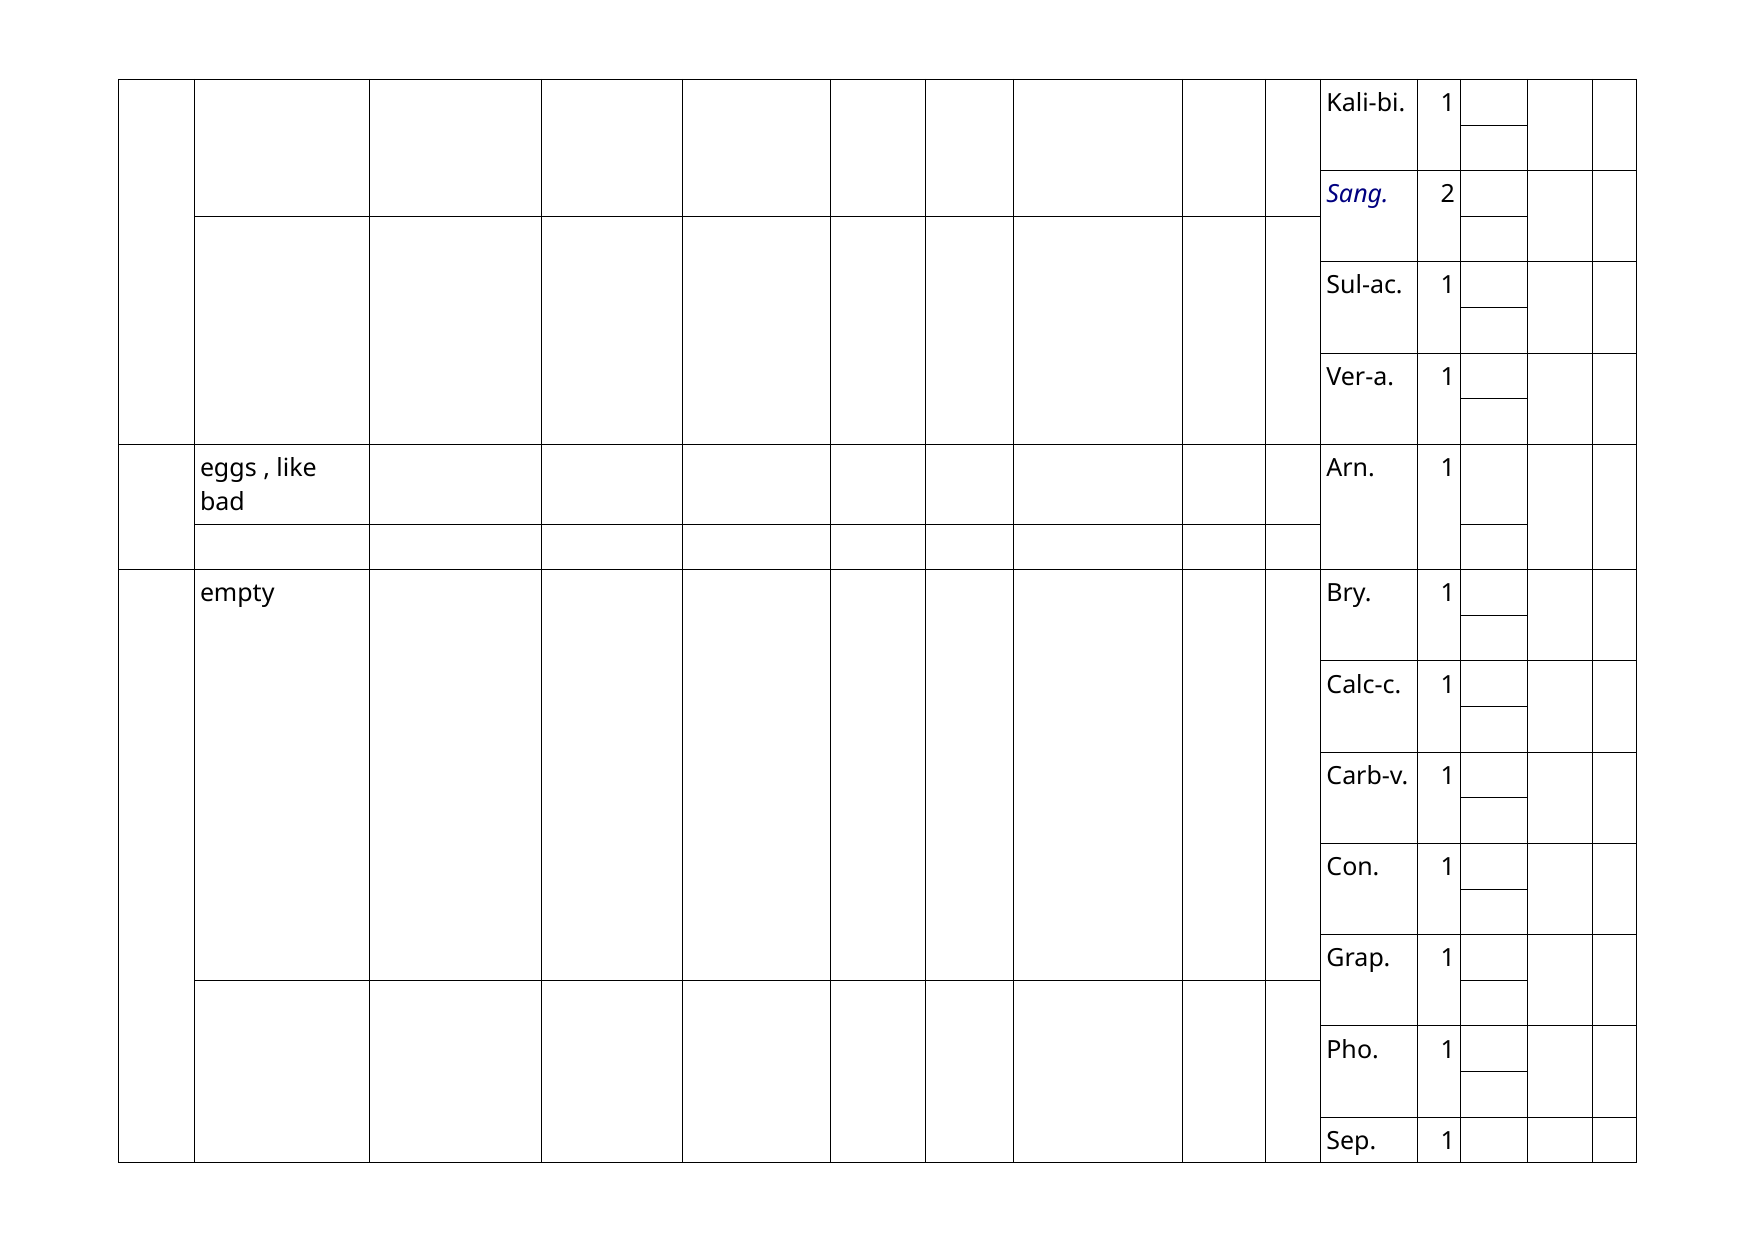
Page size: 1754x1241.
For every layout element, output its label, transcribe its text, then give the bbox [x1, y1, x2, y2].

table_cell [1593, 80, 1636, 170]
table_cell [542, 445, 682, 523]
table_cell [1461, 354, 1527, 398]
table_cell [1593, 935, 1636, 1025]
table_cell [1461, 1072, 1527, 1117]
table_cell [831, 217, 925, 444]
table_cell [1528, 1026, 1592, 1117]
table_cell [1266, 525, 1320, 569]
table_cell [370, 217, 541, 444]
table_cell 1 [1418, 753, 1460, 843]
table_cell [195, 217, 369, 444]
table_cell 1 [1418, 570, 1460, 660]
table_cell Carb-v. [1321, 753, 1417, 843]
table_cell [195, 80, 369, 216]
table_cell [831, 570, 925, 980]
table_cell [1461, 935, 1527, 980]
table_cell [1461, 616, 1527, 660]
table_cell [831, 981, 925, 1162]
table_cell [195, 525, 369, 569]
table_cell [1183, 445, 1265, 523]
table_cell [1593, 445, 1636, 569]
table_cell Con. [1321, 844, 1417, 934]
table_cell [1528, 262, 1592, 353]
table_cell [1528, 844, 1592, 934]
table_cell [1183, 80, 1265, 216]
table_cell [1528, 753, 1592, 843]
table_cell [370, 80, 541, 216]
table_cell [1461, 707, 1527, 752]
table_cell [370, 525, 541, 569]
table_cell Calc-c. [1321, 661, 1417, 752]
table_cell [1593, 262, 1636, 353]
table_cell [1461, 570, 1527, 615]
table_cell 1 [1418, 80, 1460, 170]
table_cell 1 [1418, 844, 1460, 934]
table_cell 1 [1418, 1026, 1460, 1117]
table_cell [1014, 445, 1182, 523]
table_cell [1266, 570, 1320, 980]
table_cell [542, 570, 682, 980]
table_cell [1014, 570, 1182, 980]
table_cell Pho. [1321, 1026, 1417, 1117]
table_cell [1461, 1118, 1527, 1162]
table_cell eggs , like bad [195, 445, 369, 523]
table_cell [1461, 1026, 1527, 1071]
table_cell [1014, 80, 1182, 216]
table_cell [1183, 981, 1265, 1162]
table_cell [683, 80, 830, 216]
table_cell 1 [1418, 445, 1460, 569]
table_cell Kali-bi. [1321, 80, 1417, 170]
table_cell [1593, 661, 1636, 752]
table_cell [1461, 308, 1527, 353]
table_cell 1 [1418, 262, 1460, 353]
table_cell 1 [1418, 354, 1460, 444]
table_cell [1593, 171, 1636, 261]
table_cell [1528, 354, 1592, 444]
table_cell 1 [1418, 935, 1460, 1025]
table_cell [683, 981, 830, 1162]
table_cell [1593, 1118, 1636, 1162]
table_cell Bry. [1321, 570, 1417, 660]
table_cell Sang. [1321, 171, 1417, 261]
table_cell [926, 570, 1013, 980]
table_cell [119, 570, 194, 1162]
table_cell Arn. [1321, 445, 1417, 569]
table_cell [370, 445, 541, 523]
table_cell [1014, 525, 1182, 569]
table_cell [1461, 171, 1527, 216]
table_cell Ver-a. [1321, 354, 1417, 444]
table_cell [1461, 844, 1527, 888]
table_cell [1266, 981, 1320, 1162]
table_cell [119, 80, 194, 444]
table_cell [1014, 981, 1182, 1162]
table_cell 1 [1418, 661, 1460, 752]
table_cell [1593, 753, 1636, 843]
table_cell [926, 981, 1013, 1162]
table_cell [1183, 525, 1265, 569]
table_cell [119, 445, 194, 569]
table_cell [1461, 399, 1527, 444]
table_cell [831, 80, 925, 216]
table_cell [1528, 1118, 1592, 1162]
table_cell [1461, 981, 1527, 1025]
table_cell [1183, 217, 1265, 444]
table_cell [1461, 890, 1527, 934]
table_cell [1461, 661, 1527, 706]
table_cell Sep. [1321, 1118, 1417, 1162]
table_cell [1528, 661, 1592, 752]
table_cell [926, 80, 1013, 216]
table_cell [1528, 171, 1592, 261]
table_cell [1593, 844, 1636, 934]
table_cell Sul-ac. [1321, 262, 1417, 353]
table_cell [1528, 935, 1592, 1025]
table_cell [1461, 445, 1527, 523]
table_cell [683, 217, 830, 444]
table_cell [1593, 1026, 1636, 1117]
table_cell [683, 525, 830, 569]
table_cell 1 [1418, 1118, 1460, 1162]
table_cell [1593, 570, 1636, 660]
table_cell 2 [1418, 171, 1460, 261]
table_cell [542, 981, 682, 1162]
table_cell [542, 217, 682, 444]
table_cell [926, 525, 1013, 569]
table_cell [542, 525, 682, 569]
table_cell [831, 525, 925, 569]
table_cell [1528, 80, 1592, 170]
table_cell [683, 570, 830, 980]
table_cell [1266, 80, 1320, 216]
table_cell [1461, 217, 1527, 261]
table_cell [542, 80, 682, 216]
table_cell [1461, 798, 1527, 843]
table_cell [831, 445, 925, 523]
table_cell [1528, 570, 1592, 660]
table_cell [1014, 217, 1182, 444]
table_cell [1266, 445, 1320, 523]
table_cell [1593, 354, 1636, 444]
table_cell [370, 570, 541, 980]
table_cell [1461, 126, 1527, 170]
table_cell empty [195, 570, 369, 980]
table_cell [370, 981, 541, 1162]
table_cell [926, 445, 1013, 523]
table_cell [1461, 80, 1527, 124]
table_cell [1461, 525, 1527, 569]
table_cell [683, 445, 830, 523]
table_cell [1528, 445, 1592, 569]
table_cell Grap. [1321, 935, 1417, 1025]
table_cell [1266, 217, 1320, 444]
table_cell [1183, 570, 1265, 980]
table_cell [1461, 262, 1527, 307]
table_cell [195, 981, 369, 1162]
table_cell [926, 217, 1013, 444]
table_cell [1461, 753, 1527, 797]
